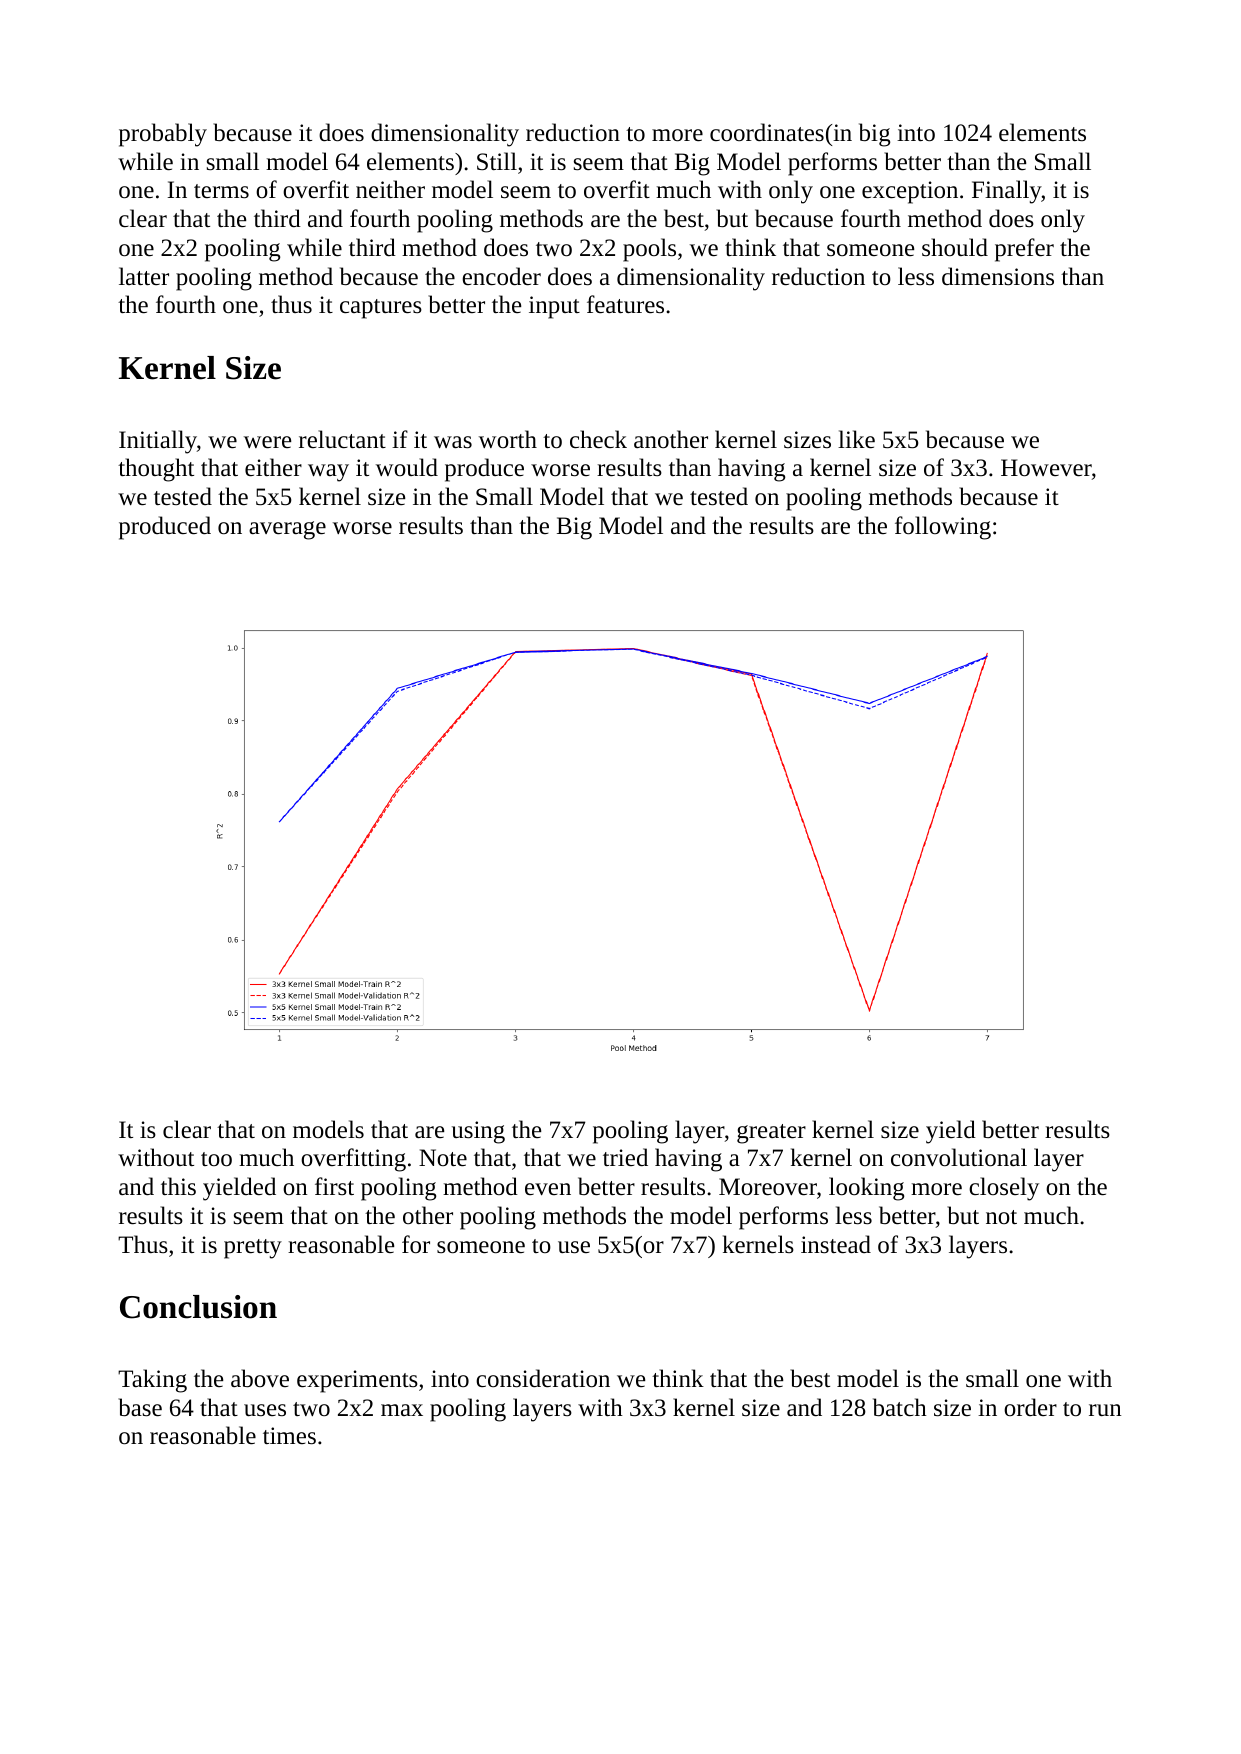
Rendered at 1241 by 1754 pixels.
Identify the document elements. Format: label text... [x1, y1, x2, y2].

picture [118, 568, 1123, 1086]
text Kernel Size [118, 348, 1122, 386]
text Initially, we were reluctant if it was worth to check another kernel sizes like 5x5 because we thought that either way it would produce worse results than having a kernel size of 3x3. However, we tested the 5x5 kernel size in the Small Model that we tested on pooling methods because it produced on average worse results than the Big Model and the results are the following: [118, 425, 1122, 540]
text probably because it does dimensionality reduction to more coordinates(in big into 1024 elements while in small model 64 elements). Still, it is seem that Big Model performs better than the Small one. In terms of overfit neither model seem to overfit much with only one exception. Finally, it is clear that the third and fourth pooling methods are the best, but because fourth method does only one 2x2 pooling while third method does two 2x2 pools, we think that someone should prefer the latter pooling method because the encoder does a dimensionality reduction to less dimensions than the fourth one, thus it captures better the input features. [118, 118, 1122, 319]
text It is clear that on models that are using the 7x7 pooling layer, greater kernel size yield better results without too much overfitting. Note that, that we tried having a 7x7 kernel on convolutional layer and this yielded on first pooling method even better results. Moreover, looking more closely on the results it is seem that on the other pooling methods the model performs less better, but not much. Thus, it is pretty reasonable for someone to use 5x5(or 7x7) kernels instead of 3x3 layers. [118, 1115, 1122, 1258]
text Taking the above experiments, into consideration we think that the best model is the small one with base 64 that uses two 2x2 max pooling layers with 3x3 kernel size and 128 batch size in order to run on reasonable times. [118, 1364, 1122, 1450]
text Conclusion [118, 1287, 1122, 1326]
